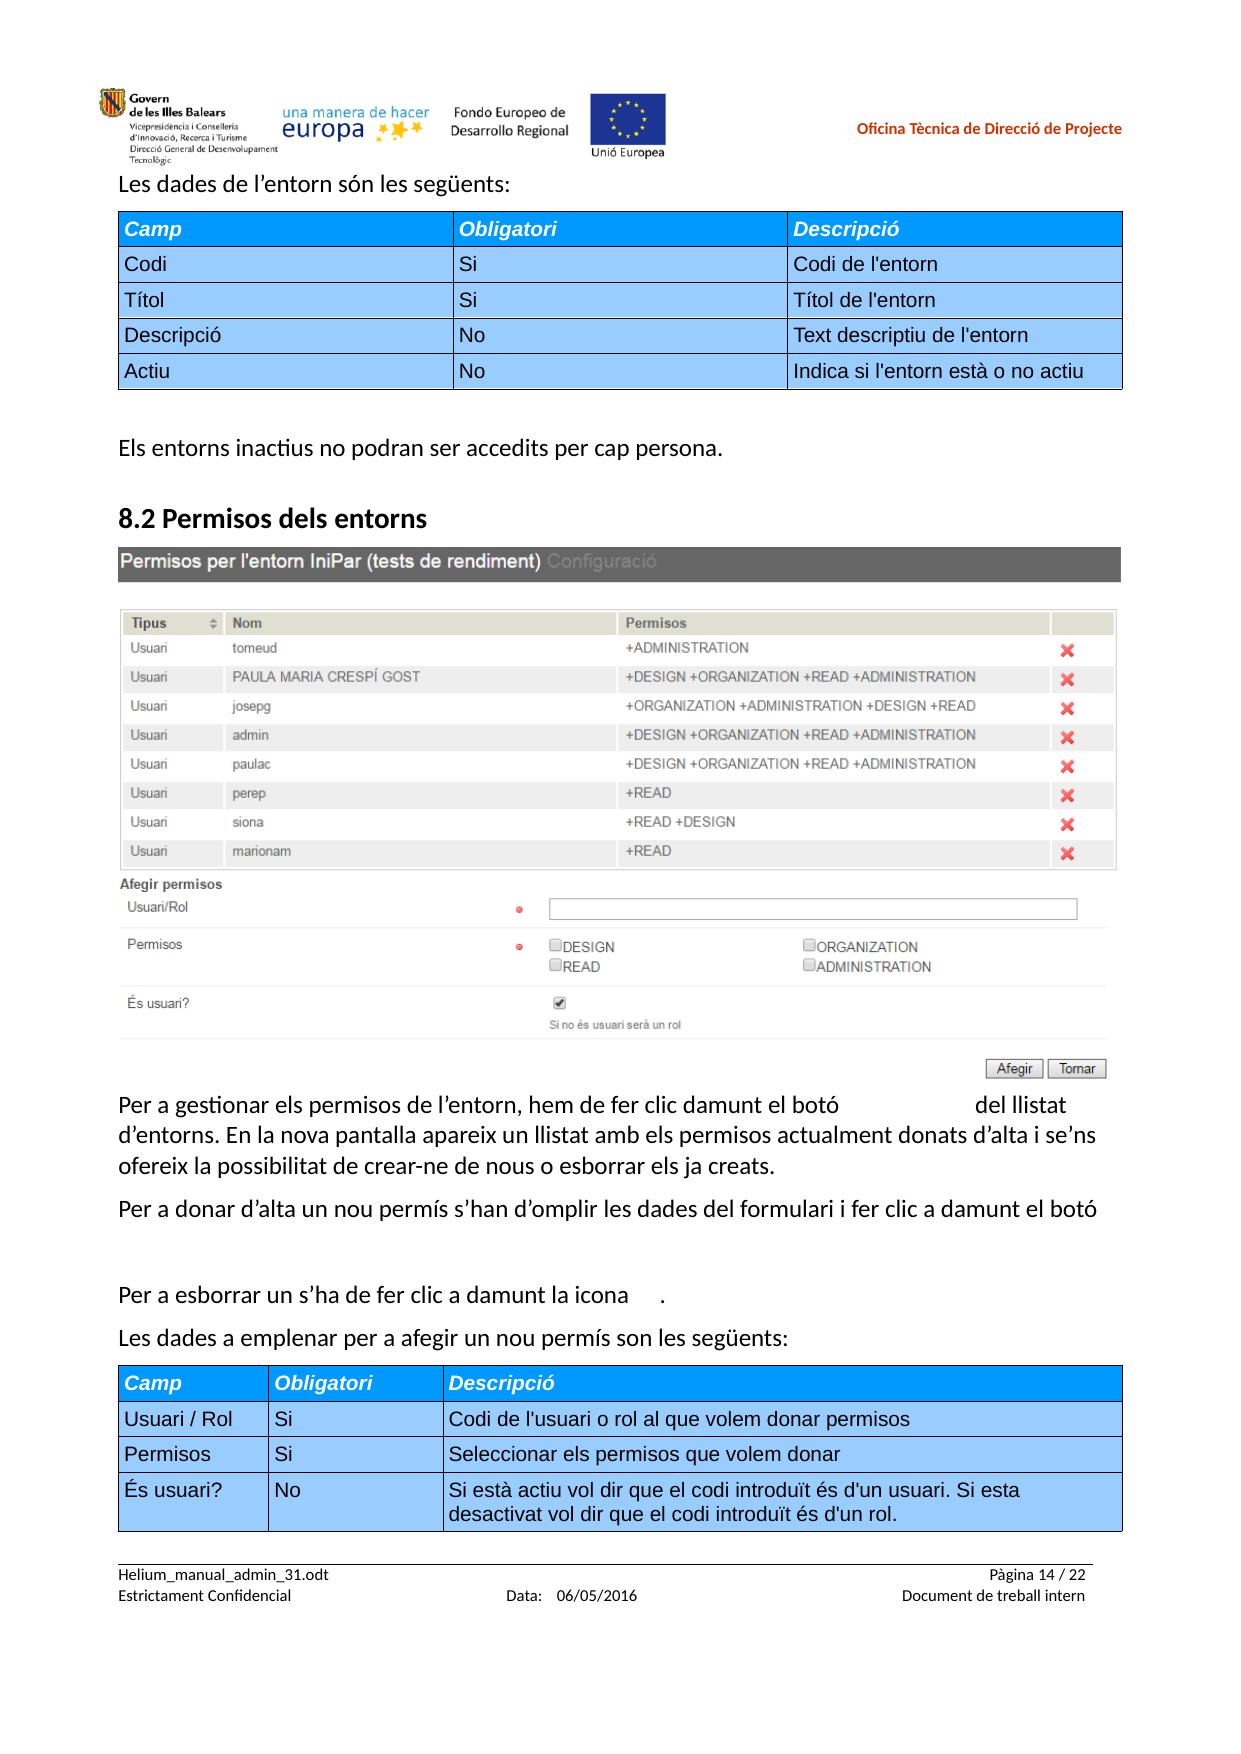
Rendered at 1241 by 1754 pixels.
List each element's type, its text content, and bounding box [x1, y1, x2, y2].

text Per a esborrar un s’ha de fer clic a damunt la icona . [118, 1279, 1122, 1309]
table_cell Codi [119, 247, 453, 282]
table_cell Si [269, 1402, 443, 1436]
table_header Descripció [788, 212, 1122, 246]
table_cell Text descriptiu de l'entorn [788, 319, 1122, 353]
text Per a donar d’alta un nou permís s’han d’omplir les dades del formulari i fer clic a damunt el botó [118, 1193, 1122, 1223]
text Les dades de l’entorn són les següents: [118, 168, 1122, 198]
table_cell Descripció [119, 319, 453, 353]
table_cell Si [454, 283, 787, 317]
table_cell Títol [119, 283, 453, 317]
table_cell No [269, 1473, 443, 1531]
table_cell Permisos [119, 1437, 268, 1472]
text Per a gestionar els permisos de l’entorn, hem de fer clic damunt el botó del llistat d’entorns. En la nova pantalla apareix un llistat amb els permisos actualment donats d’alta i se’ns ofereix la possibilitat de crear-ne de nous o esborrar els ja creats. [118, 1089, 1122, 1181]
table_header Obligatori [454, 212, 787, 246]
table_cell No [454, 354, 787, 388]
text Les dades a emplenar per a afegir un nou permís son les següents: [118, 1322, 1122, 1353]
table_cell Si [454, 247, 787, 282]
table_cell És usuari? [119, 1473, 268, 1531]
table_cell Títol de l'entorn [788, 283, 1122, 317]
picture [99, 87, 668, 166]
text Els entorns inactius no podran ser accedits per cap persona. [118, 432, 1122, 462]
subtitle 8.2 Permisos dels entorns [118, 500, 1122, 535]
table_cell Usuari / Rol [119, 1402, 268, 1436]
table_cell No [454, 319, 787, 353]
table_cell Codi de l'entorn [788, 247, 1122, 282]
table_header Descripció [444, 1366, 1122, 1401]
table_cell Indica si l'entorn està o no actiu [788, 354, 1122, 388]
table_header Camp [119, 1366, 268, 1401]
table_header Obligatori [269, 1366, 443, 1401]
table_cell Actiu [119, 354, 453, 388]
table_cell Seleccionar els permisos que volem donar [444, 1437, 1122, 1472]
table_header Camp [119, 212, 453, 246]
table_cell Si [269, 1437, 443, 1472]
table_cell Si està actiu vol dir que el codi introduït és d'un usuari. Si esta desactivat vol dir que el codi introduït és d'un rol. [444, 1473, 1122, 1531]
table_cell Codi de l'usuari o rol al que volem donar permisos [444, 1402, 1122, 1436]
